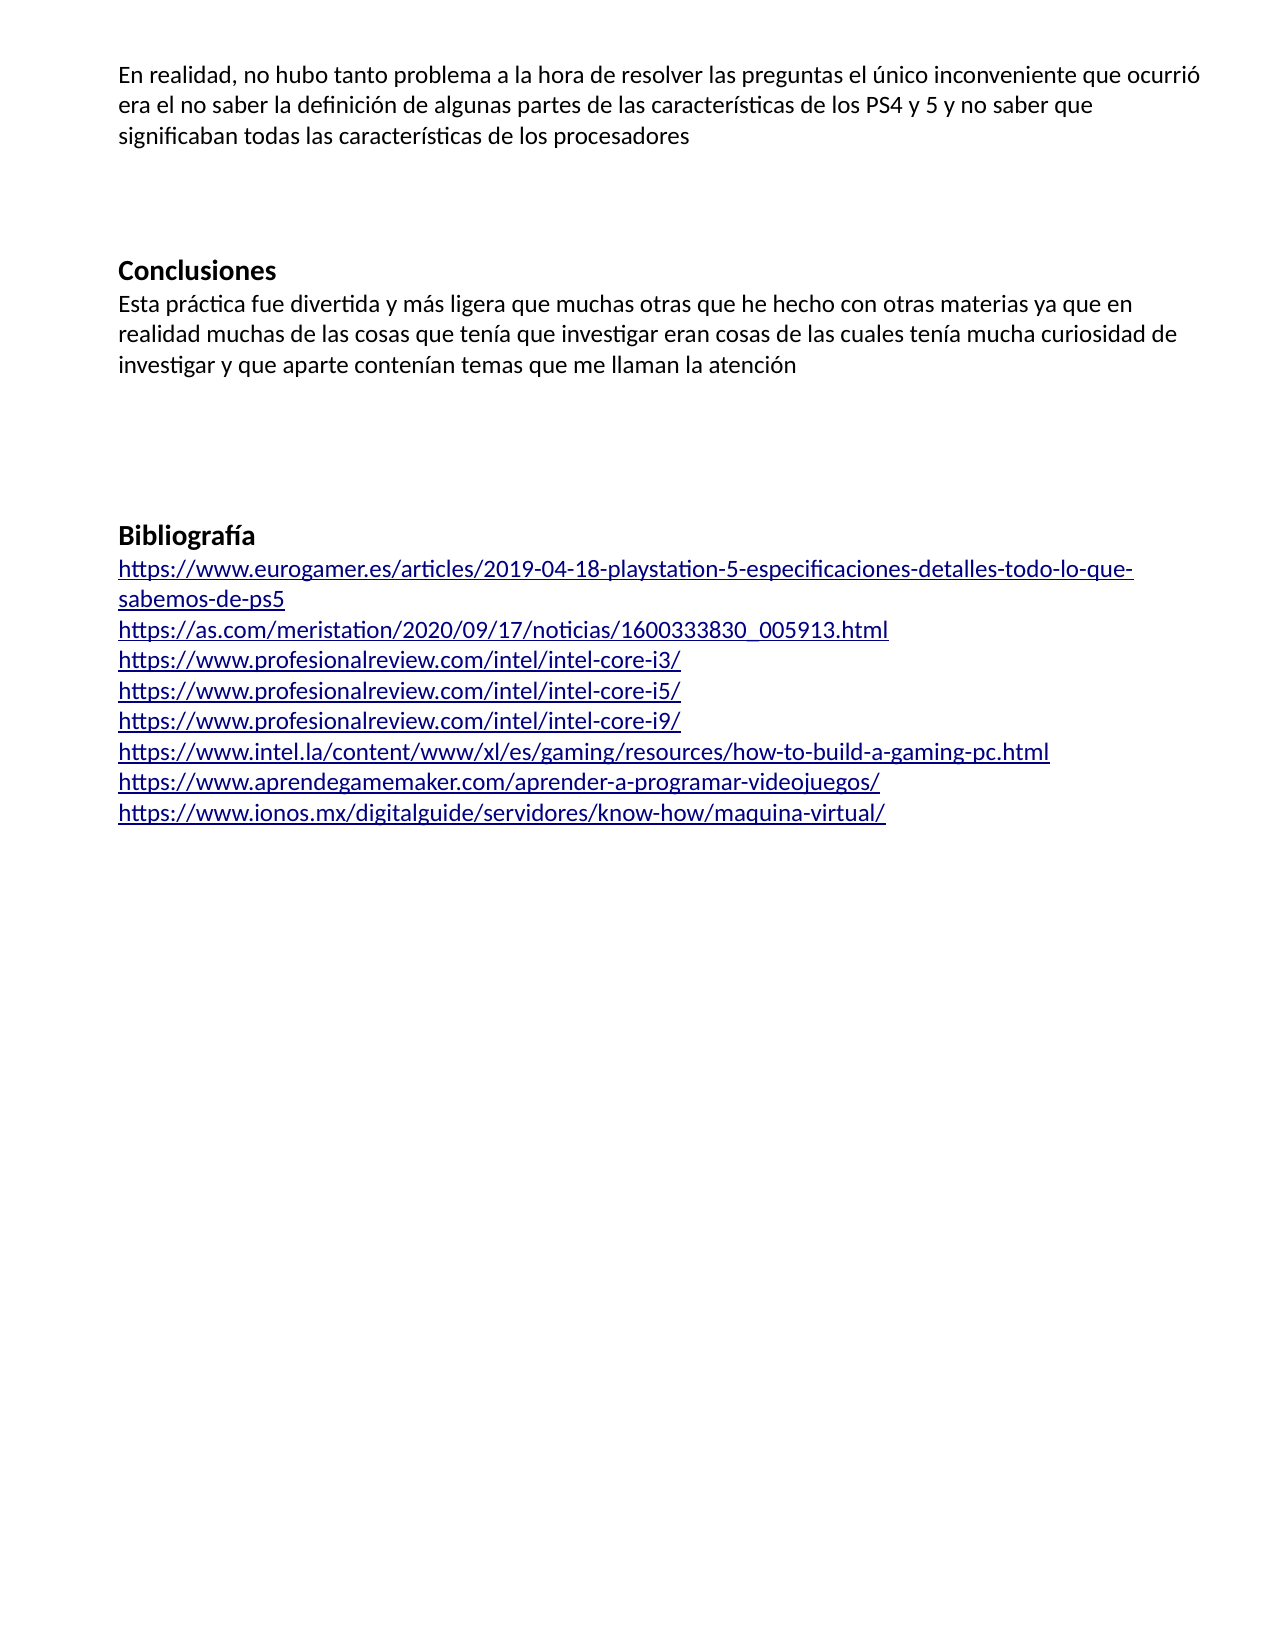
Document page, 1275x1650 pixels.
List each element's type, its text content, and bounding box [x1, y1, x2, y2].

text https://www.profesionalreview.com/intel/intel-core-i9/ [118, 705, 1205, 736]
text https://www.eurogamer.es/articles/2019-04-18-playstation-5-especificaciones-detalles-todo-lo-que-sabemos-de-ps5 [118, 553, 1205, 614]
text https://www.ionos.mx/digitalguide/servidores/know-how/maquina-virtual/ [118, 797, 1205, 827]
text https://www.profesionalreview.com/intel/intel-core-i5/ [118, 675, 1205, 705]
text Esta práctica fue divertida y más ligera que muchas otras que he hecho con otras materias ya que en realidad muchas de las cosas que tenía que investigar eran cosas de las cuales tenía mucha curiosidad de investigar y que aparte contenían temas que me llaman la atención [118, 288, 1205, 380]
text https://www.aprendegamemaker.com/aprender-a-programar-videojuegos/ [118, 766, 1205, 797]
text Bibliografía [118, 517, 1205, 553]
text https://as.com/meristation/2020/09/17/noticias/1600333830_005913.html [118, 614, 1205, 644]
text https://www.intel.la/content/www/xl/es/gaming/resources/how-to-build-a-gaming-pc.html [118, 736, 1205, 766]
text https://www.profesionalreview.com/intel/intel-core-i3/ [118, 644, 1205, 675]
text En realidad, no hubo tanto problema a la hora de resolver las preguntas el único inconveniente que ocurrió era el no saber la definición de algunas partes de las características de los PS4 y 5 y no saber que significaban todas las características de los procesadores [118, 59, 1205, 151]
text Conclusiones [118, 252, 1205, 288]
